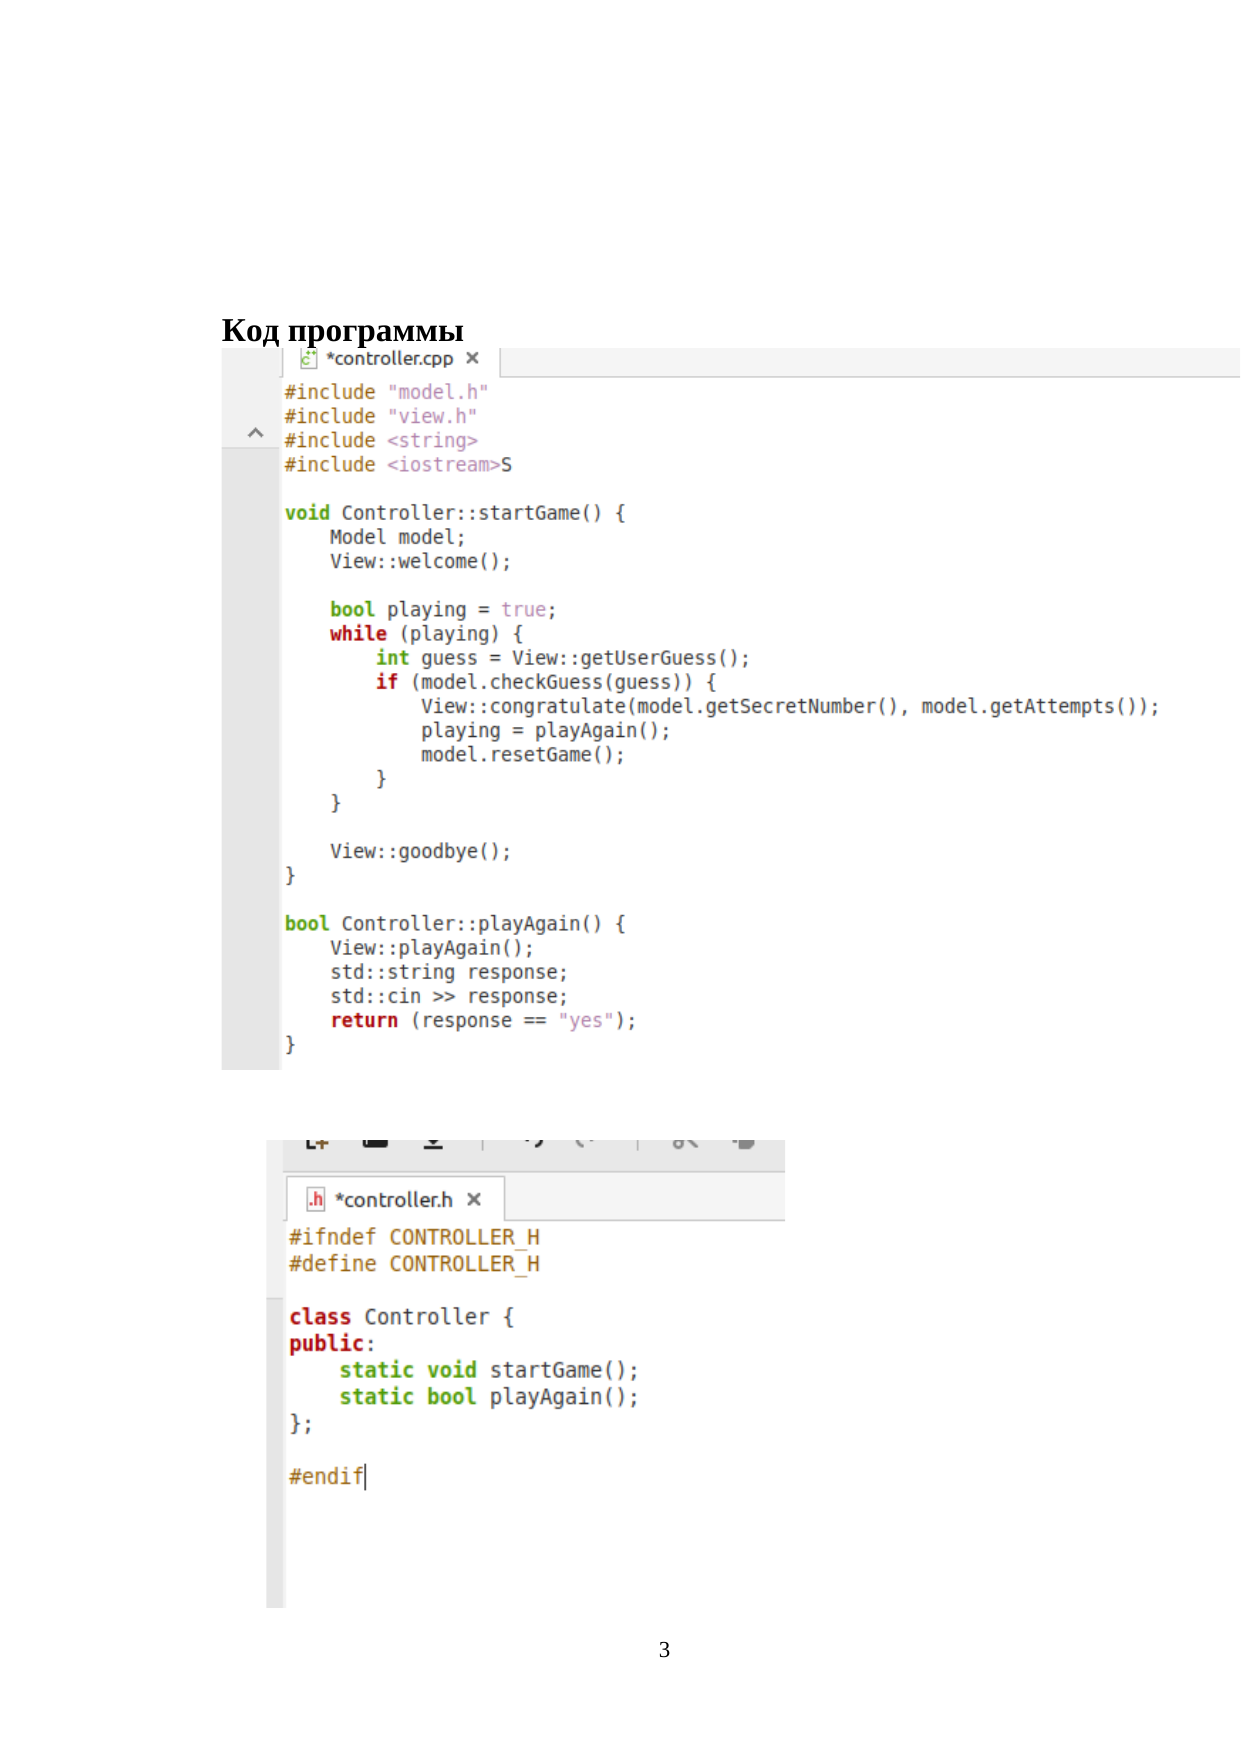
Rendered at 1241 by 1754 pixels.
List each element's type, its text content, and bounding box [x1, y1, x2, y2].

text Код программы [148, 310, 1181, 348]
